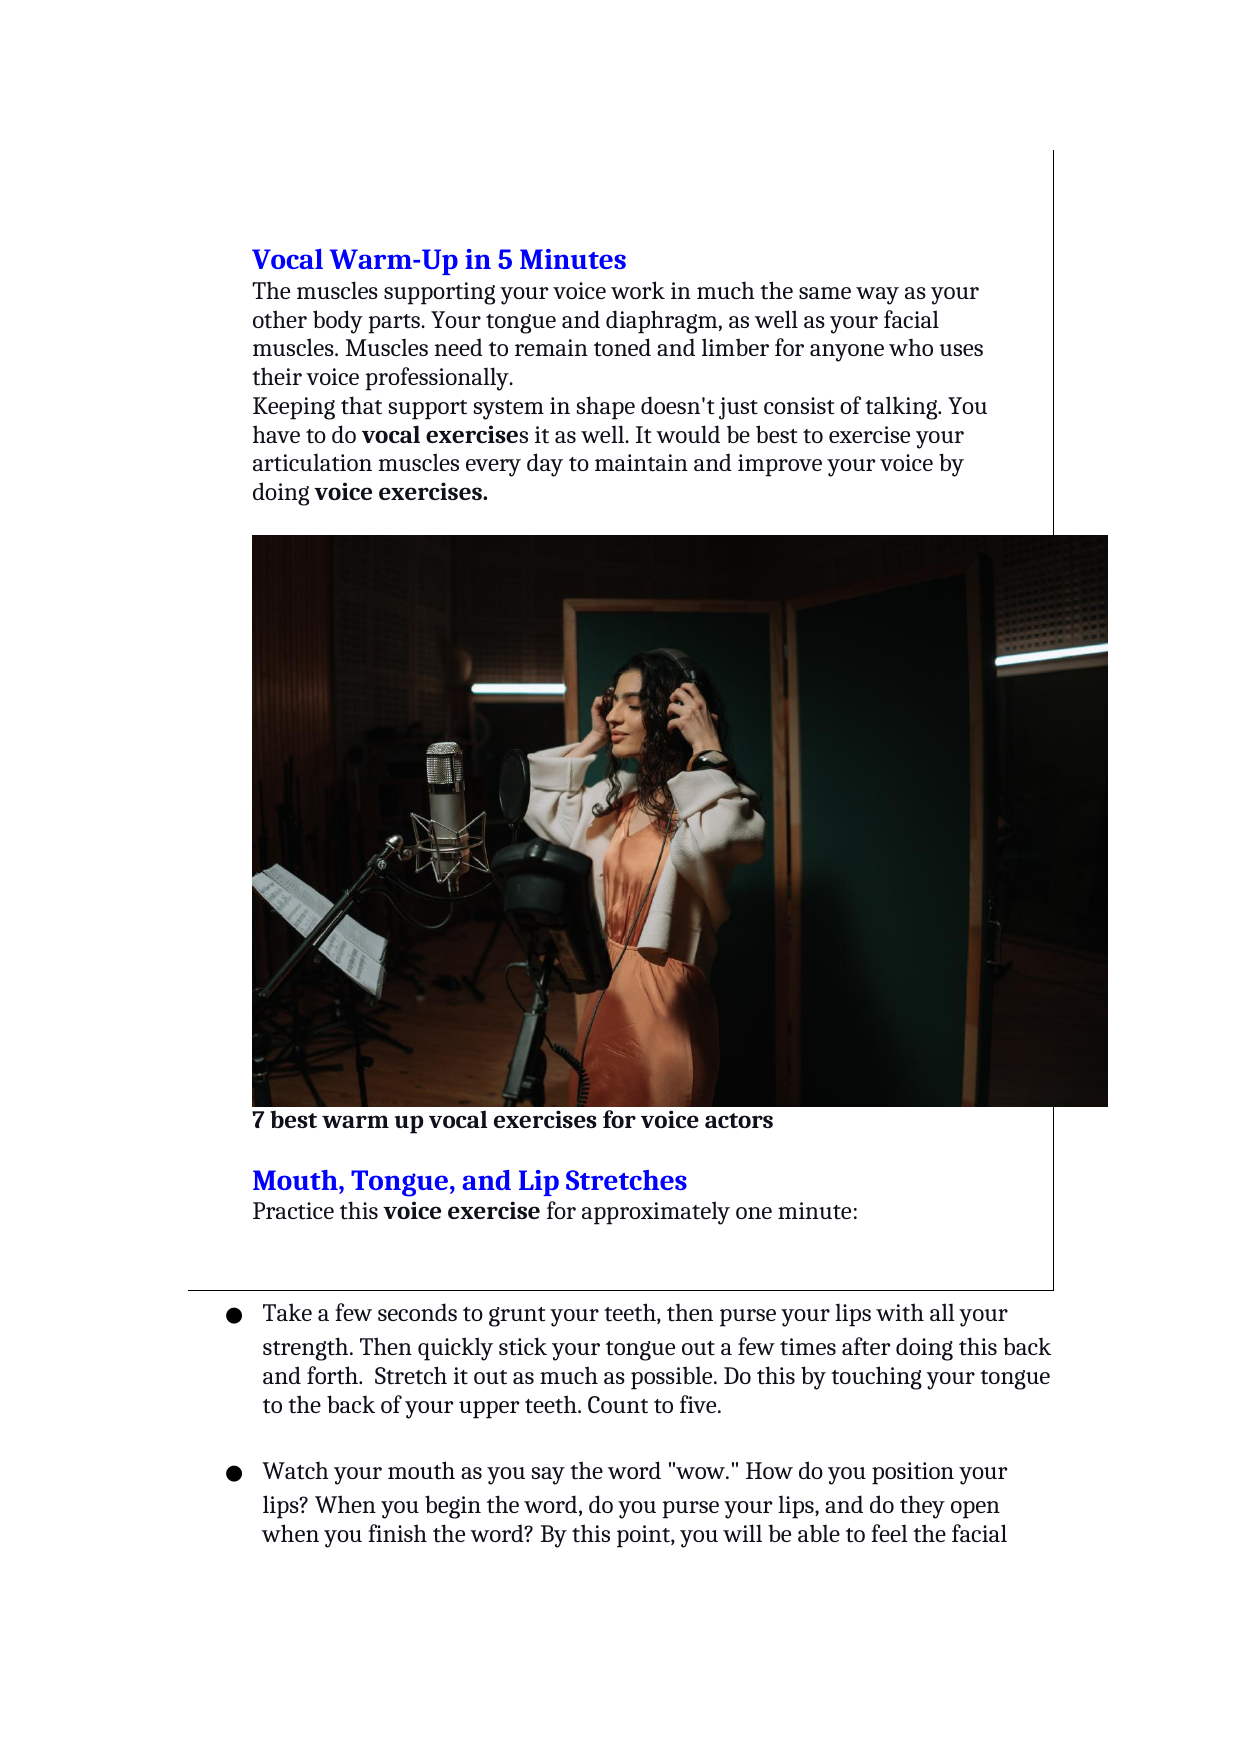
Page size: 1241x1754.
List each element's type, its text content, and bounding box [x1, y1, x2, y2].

subtitle Vocal Warm-Up in 5 Minutes [187, 243, 1053, 277]
text Practice this voice exercise for approximately one minute: [187, 1197, 1053, 1291]
list Take a few seconds to grunt your teeth, then purse your lips with all your strength. Then quickly stick your tongue out a few times after doing this back and forth. Stretch it out as much as possible. Do this by touching your tongue to the back of your upper teeth. Count to five. [225, 1291, 1053, 1419]
text 7 best warm up vocal exercises for voice actors [187, 536, 1053, 1135]
subtitle Mouth, Tongue, and Lip Stretches [187, 1164, 1053, 1197]
text The muscles supporting your voice work in much the same way as your other body parts. Your tongue and diaphragm, as well as your facial muscles. Muscles need to remain toned and limber for anyone who uses their voice professionally. [187, 277, 1053, 392]
list Watch your mouth as you say the word "wow." How do you position your lips? When you begin the word, do you purse your lips, and do they open when you finish the word? By this point, you will be able to feel the facial [225, 1448, 1053, 1548]
text Keeping that support system in shape doesn't just consist of talking. You have to do vocal exercises it as well. It would be best to exercise your articulation muscles every day to maintain and improve your voice by doing voice exercises. [187, 392, 1053, 507]
